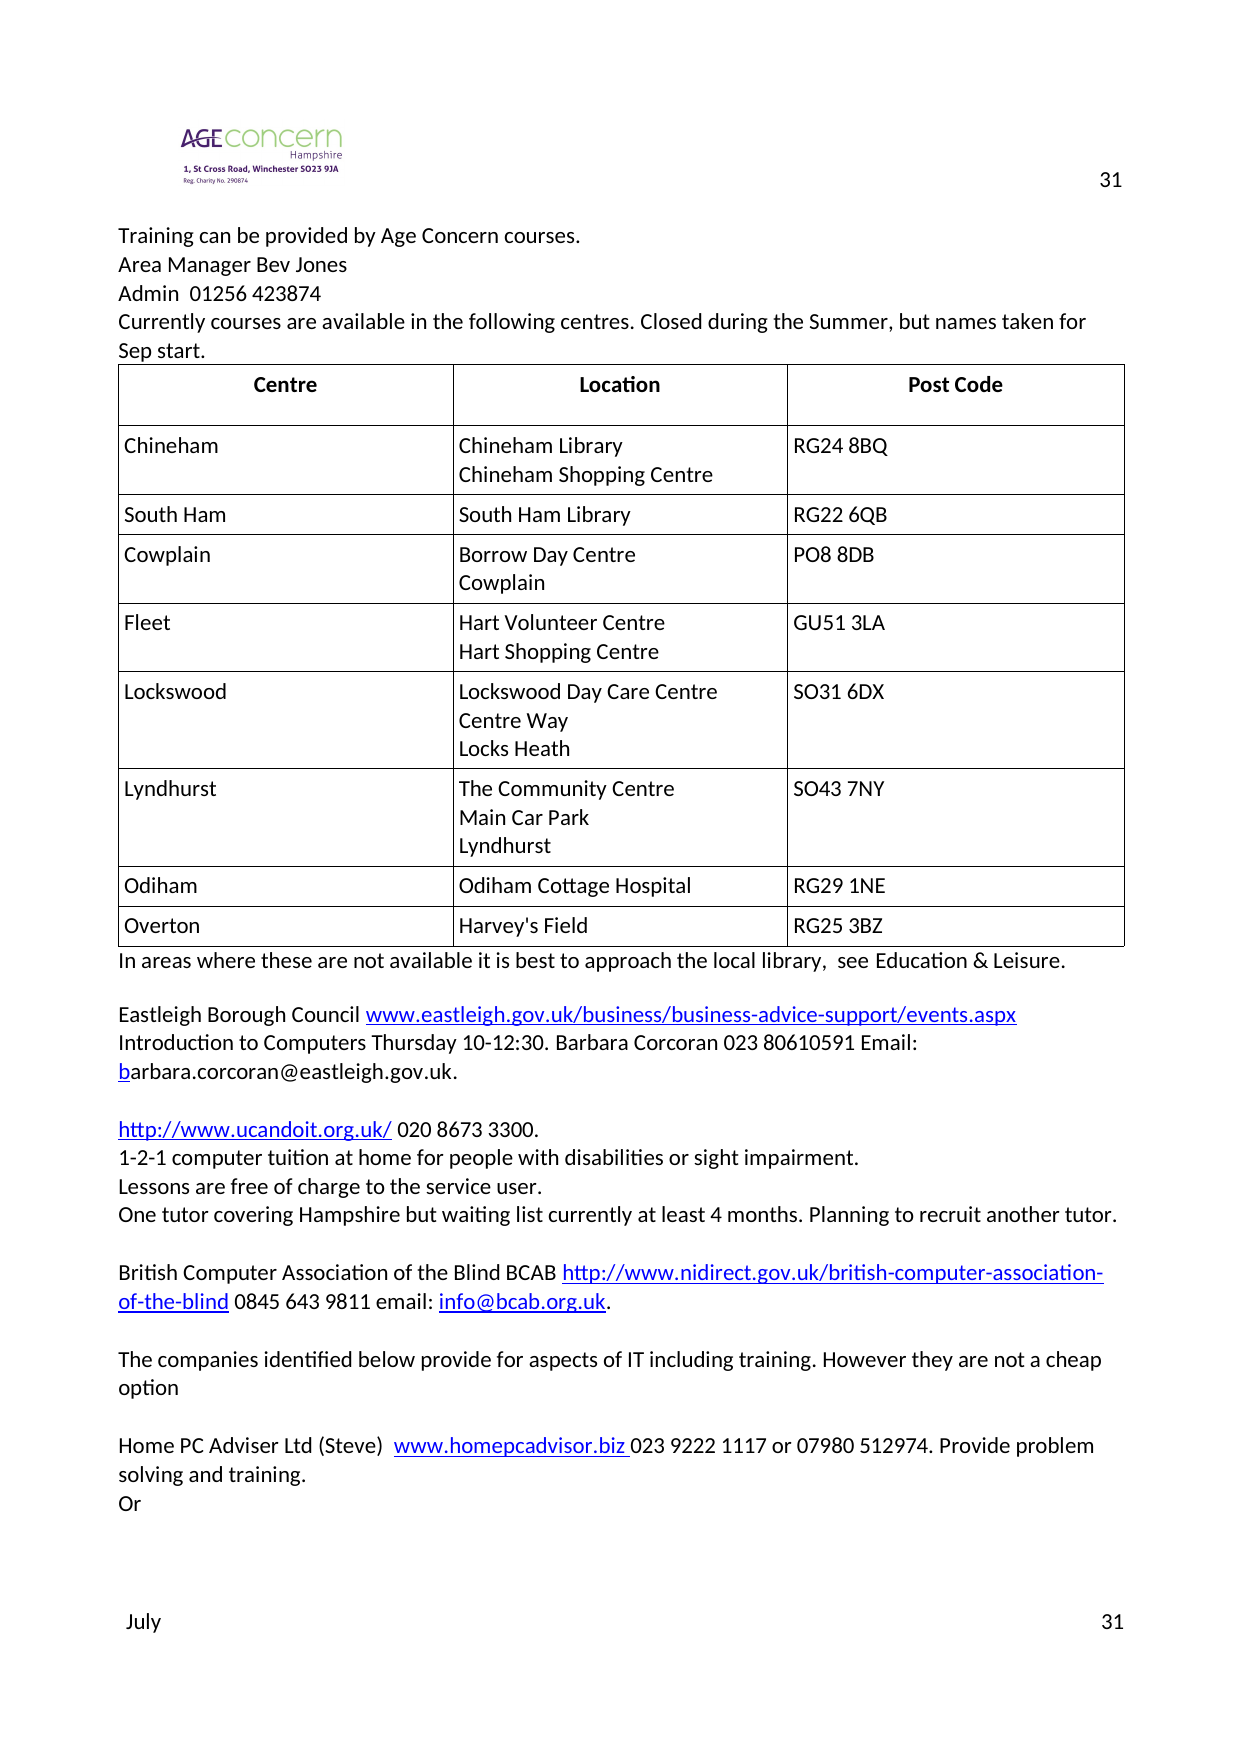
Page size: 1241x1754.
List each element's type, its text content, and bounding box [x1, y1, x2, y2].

table_cell Odiham Cottage Hospital [454, 867, 787, 906]
table_cell South Ham Library [454, 495, 787, 534]
table_cell Harvey's Field [454, 907, 787, 946]
table_header Location [454, 365, 787, 425]
text Admin 01256 423874 [118, 278, 1122, 307]
table_cell Borrow Day Centre Cowplain [454, 535, 787, 602]
text Home PC Adviser Ltd (Steve) www.homepcadvisor.biz 023 9222 1117 or 07980 512974. Provide problem solving and training. [118, 1431, 1122, 1488]
text Eastleigh Borough Council www.eastleigh.gov.uk/business/business-advice-support/events.aspx Introduction to Computers Thursday 10-12:30. Barbara Corcoran 023 80610591 Email: barbara.corcoran@eastleigh.gov.uk. [118, 999, 1122, 1085]
text http://www.ucandoit.org.uk/ 020 8673 3300. [118, 1114, 1122, 1143]
table_cell GU51 3LA [788, 604, 1124, 671]
text British Computer Association of the Blind BCAB http://www.nidirect.gov.uk/british-computer-association-of-the-blind 0845 643 9811 email: info@bcab.org.uk. [118, 1258, 1122, 1315]
text Training can be provided by Age Concern courses. [118, 221, 1122, 250]
table_cell South Ham [119, 495, 453, 534]
text Area Manager Bev Jones [118, 250, 1122, 278]
table_cell RG25 3BZ [788, 907, 1124, 946]
text One tutor covering Hampshire but waiting list currently at least 4 months. Planning to recruit another tutor. [118, 1200, 1122, 1229]
text In areas where these are not available it is best to approach the local library, see Education & Leisure. [118, 947, 1122, 974]
table_cell Lyndhurst [119, 769, 453, 866]
table_cell Fleet [119, 604, 453, 671]
table_cell Cowplain [119, 535, 453, 602]
table_cell RG29 1NE [788, 867, 1124, 906]
table_cell SO31 6DX [788, 672, 1124, 768]
picture [178, 119, 345, 186]
text Lessons are free of charge to the service user. [118, 1172, 1122, 1200]
table_header Centre [119, 365, 453, 425]
table_cell Hart Volunteer Centre Hart Shopping Centre [454, 604, 787, 671]
text 1-2-1 computer tuition at home for people with disabilities or sight impairment. [118, 1143, 1122, 1172]
table_cell Chineham Library Chineham Shopping Centre [454, 426, 787, 494]
table_cell Lockswood Day Care Centre Centre Way Locks Heath [454, 672, 787, 768]
table_cell Overton [119, 907, 453, 946]
table_cell SO43 7NY [788, 769, 1124, 866]
text Or [118, 1488, 1122, 1517]
table_cell Lockswood [119, 672, 453, 768]
table_header Post Code [788, 365, 1124, 425]
table_cell RG22 6QB [788, 495, 1124, 534]
text The companies identified below provide for aspects of IT including training. However they are not a cheap option [118, 1345, 1122, 1402]
table_cell Chineham [119, 426, 453, 494]
table_cell The Community Centre Main Car Park Lyndhurst [454, 769, 787, 866]
table_cell Odiham [119, 867, 453, 906]
text Currently courses are available in the following centres. Closed during the Summer, but names taken for Sep start. [118, 307, 1122, 364]
table_cell PO8 8DB [788, 535, 1124, 602]
table_cell RG24 8BQ [788, 426, 1124, 494]
